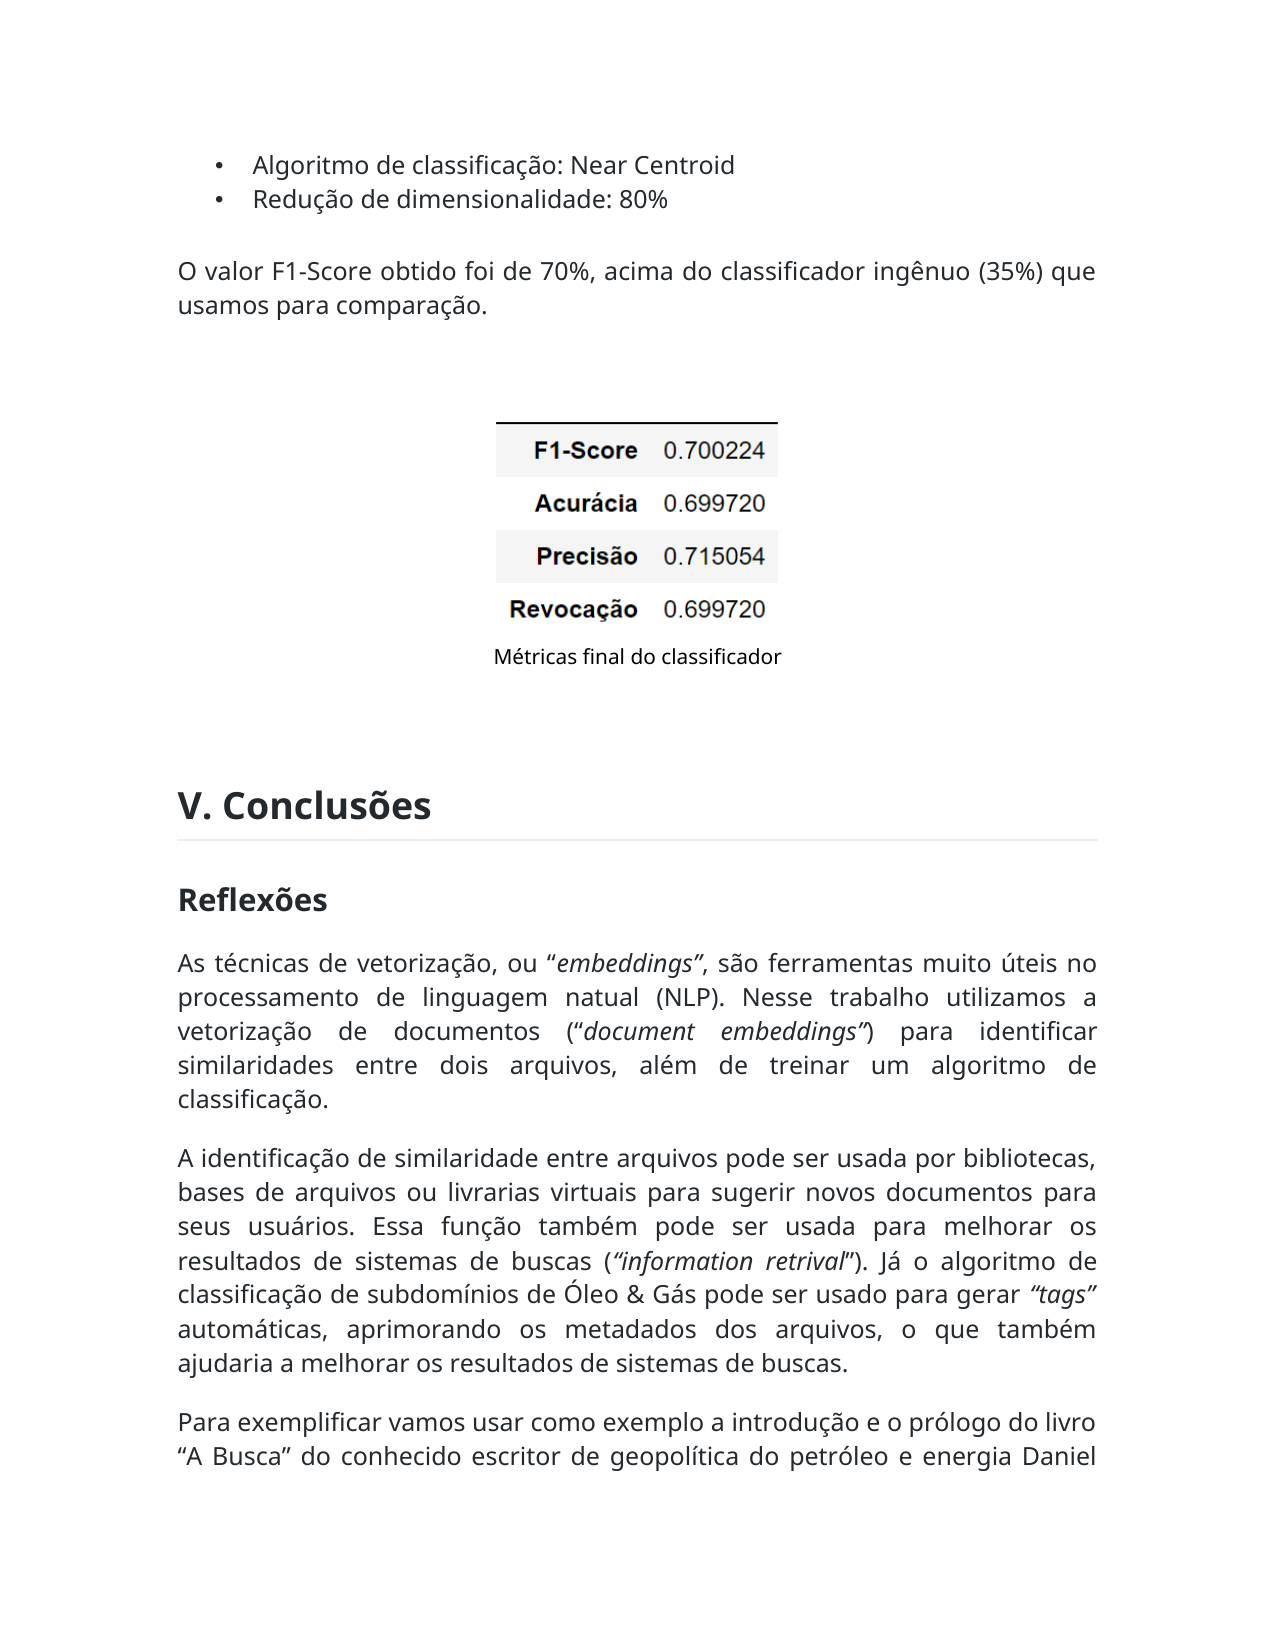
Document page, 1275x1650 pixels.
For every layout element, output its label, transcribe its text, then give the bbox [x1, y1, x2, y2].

subtitle Métricas final do classificador [177, 430, 1098, 671]
text As técnicas de vetorização, ou “embeddings”, são ferramentas muito úteis no processamento de linguagem natual (NLP). Nesse trabalho utilizamos a vetorização de documentos (“document embeddings”) para identificar similaridades entre dois arquivos, além de treinar um algoritmo de classificação. [177, 946, 1098, 1116]
picture [492, 417, 784, 642]
subtitle O valor F1-Score obtido foi de 70%, acima do classificador ingênuo (35%) que usamos para comparação. [177, 253, 1098, 321]
text Para exemplificar vamos usar como exemplo a introdução e o prólogo do livro “A Busca” do conhecido escritor de geopolítica do petróleo e energia Daniel [177, 1404, 1098, 1472]
subtitle Redução de dimensionalidade: 80% [215, 182, 1098, 216]
subtitle Algoritmo de classificação: Near Centroid [215, 148, 1098, 182]
text A identificação de similaridade entre arquivos pode ser usada por bibliotecas, bases de arquivos ou livrarias virtuais para sugerir novos documentos para seus usuários. Essa função também pode ser usada para melhorar os resultados de sistemas de buscas (“information retrival”). Já o algoritmo de classificação de subdomínios de Óleo & Gás pode ser usado para gerar “tags” automáticas, aprimorando os metadados dos arquivos, o que também ajudaria a melhorar os resultados de sistemas de buscas. [177, 1141, 1098, 1379]
subtitle V. Conclusões [177, 779, 1098, 839]
subtitle Reflexões [177, 878, 1098, 921]
